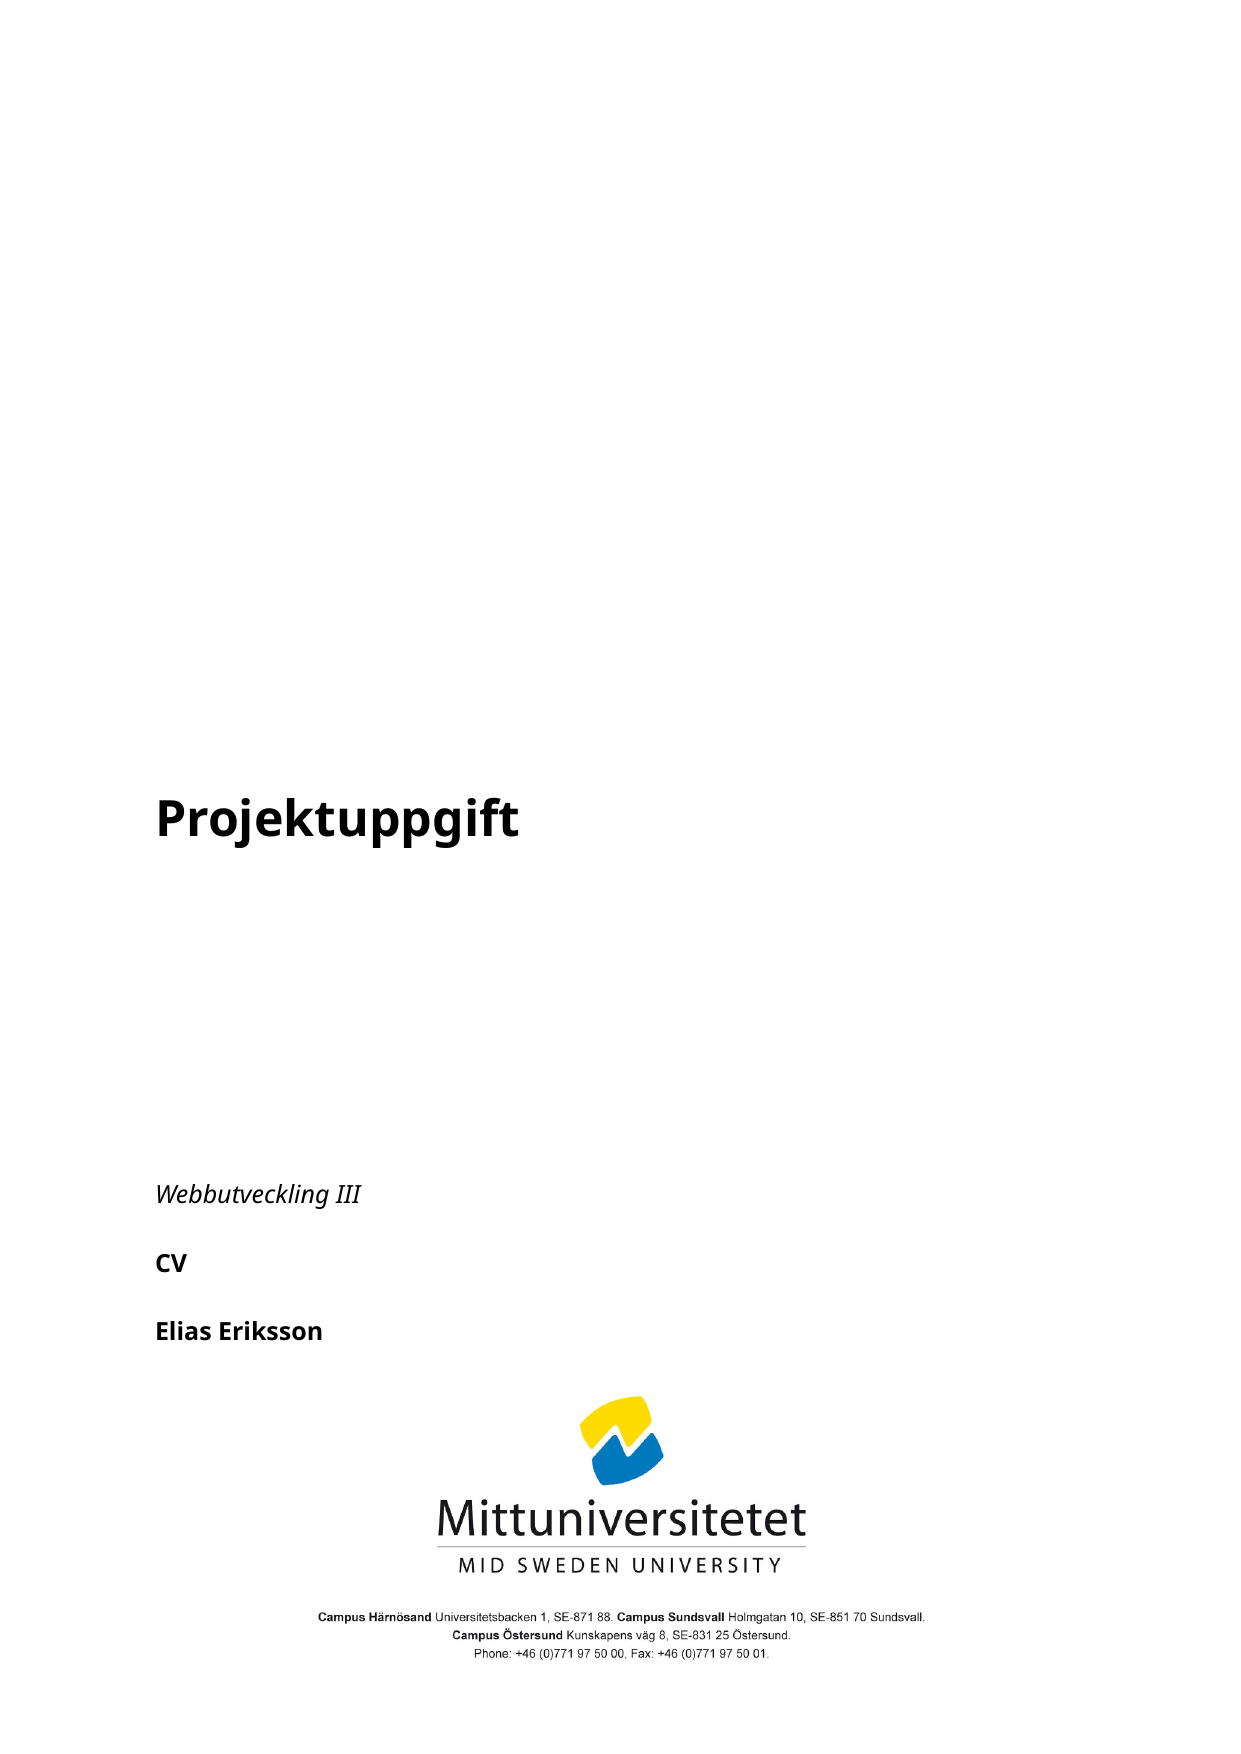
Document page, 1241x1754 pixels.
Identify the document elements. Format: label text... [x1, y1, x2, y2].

text CV [155, 1245, 1100, 1279]
text Webbutveckling III [155, 1177, 1100, 1211]
text Elias Eriksson [155, 1313, 1100, 1347]
text Projektuppgift [155, 782, 1100, 851]
